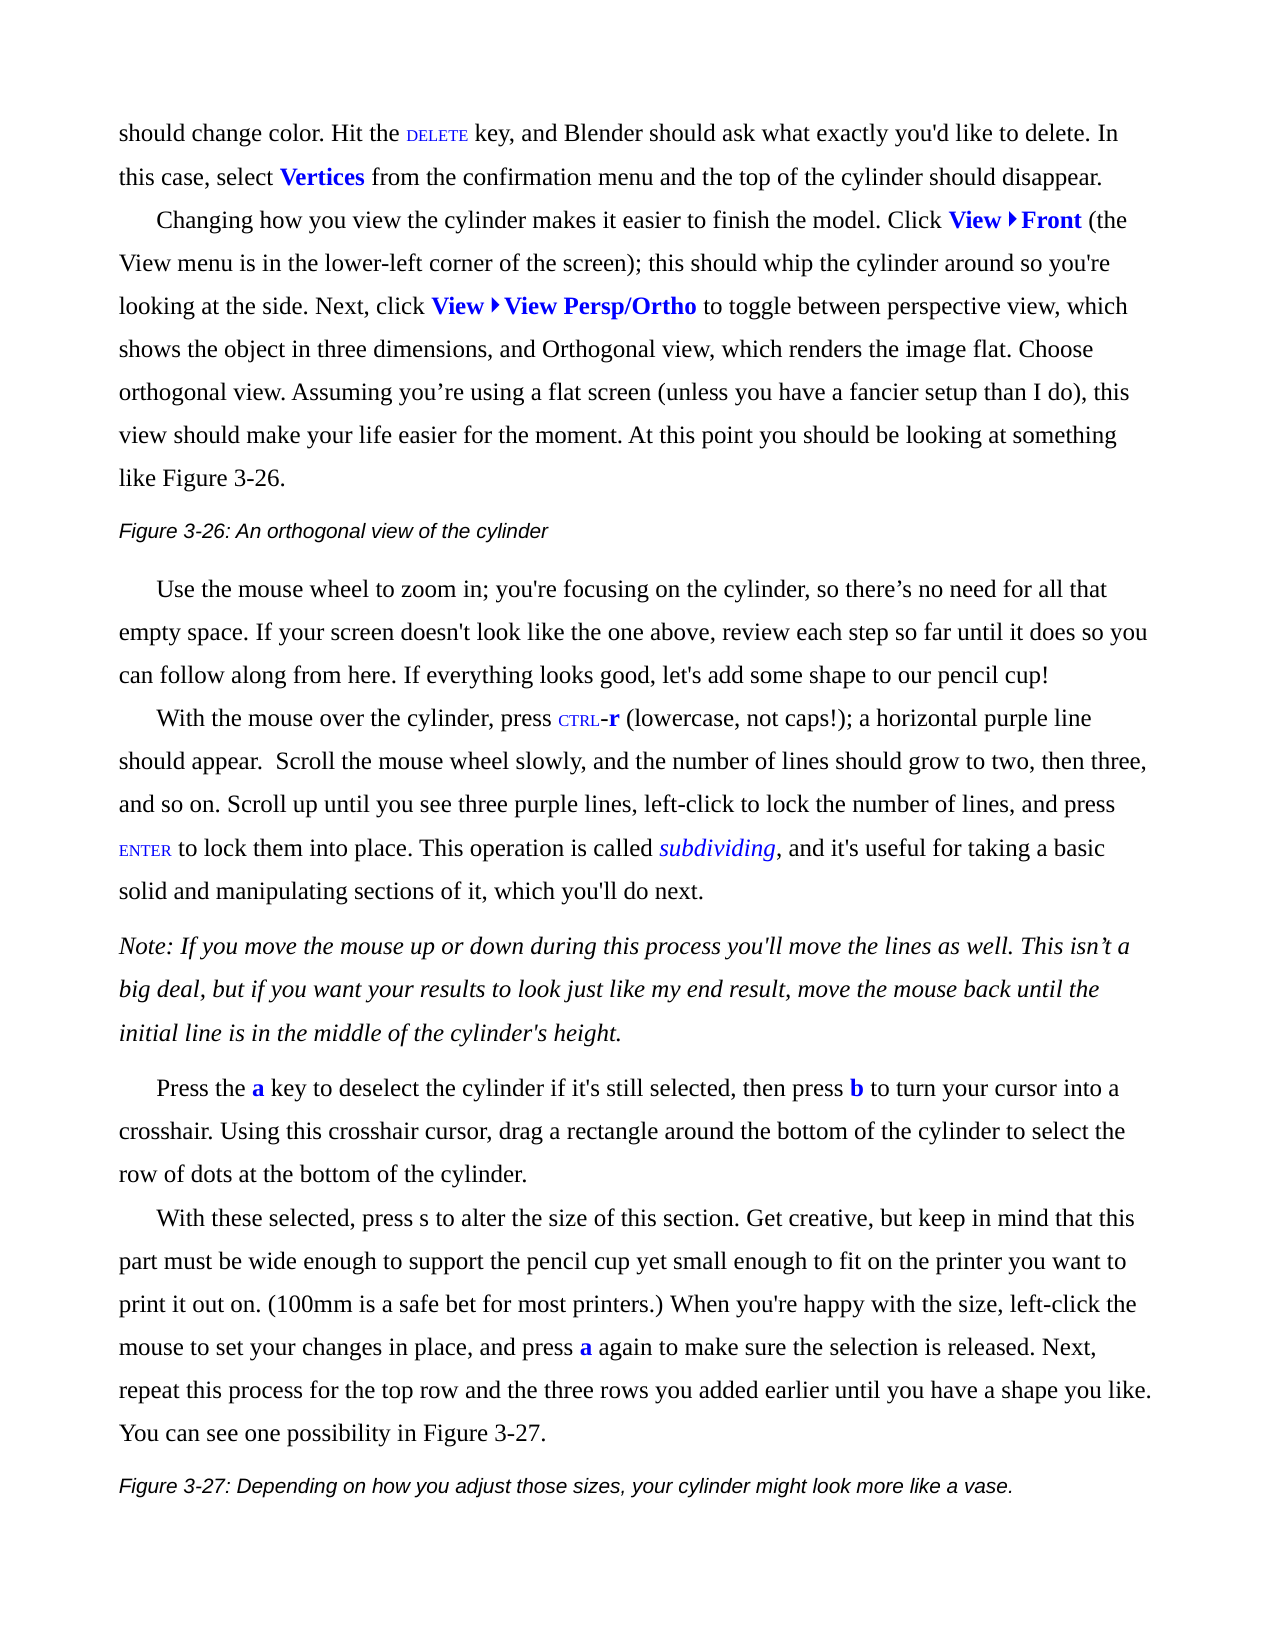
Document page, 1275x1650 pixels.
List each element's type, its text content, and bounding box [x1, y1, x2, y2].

text Changing how you view the cylinder makes it easier to finish the model. Click View4Front (the View menu is in the lower-left corner of the screen); this should whip the cylinder around so you're looking at the side. Next, click View4View Persp/Ortho to toggle between perspective view, which shows the object in three dimensions, and Orthogonal view, which renders the image flat. Choose orthogonal view. Assuming you’re using a flat screen (unless you have a fancier setup than I do), this view should make your life easier for the moment. At this point you should be looking at something like Figure 3-26. [118, 205, 1156, 492]
text Use the mouse wheel to zoom in; you're focusing on the cylinder, so there’s no need for all that empty space. If your screen doesn't look like the one above, review each step so far until it does so you can follow along from here. If everything looks good, let's add some shape to our pencil cup! [118, 574, 1156, 689]
text Figure 3-26: An orthogonal view of the cylinder [118, 519, 1156, 543]
text Figure 3-27: Depending on how you adjust those sizes, your cylinder might look more like a vase. [118, 1474, 1156, 1498]
text With these selected, press s to alter the size of this section. Get creative, but keep in mind that this part must be wide enough to support the pencil cup yet small enough to fit on the printer you want to print it out on. (100mm is a safe bet for most printers.) When you're happy with the size, left-click the mouse to set your changes in place, and press a again to make sure the selection is released. Next, repeat this process for the top row and the three rows you added earlier until you have a shape you like. You can see one possibility in Figure 3-27. [118, 1203, 1156, 1447]
text Press the a key to deselect the cylinder if it's still selected, then press b to turn your cursor into a crosshair. Using this crosshair cursor, drag a rectangle around the bottom of the cylinder to select the row of dots at the bottom of the cylinder. [118, 1073, 1156, 1188]
text Note: If you move the mouse up or down during this process you'll move the lines as well. This isn’t a big deal, but if you want your results to look just like my end result, move the mouse back until the initial line is in the middle of the cylinder's height. [118, 931, 1156, 1046]
text With the mouse over the cylinder, press ctrl-r (lowercase, not caps!); a horizontal purple line should appear. Scroll the mouse wheel slowly, and the number of lines should grow to two, then three, and so on. Scroll up until you see three purple lines, left-click to lock the number of lines, and press enter to lock them into place. This operation is called subdividing, and it's useful for taking a basic solid and manipulating sections of it, which you'll do next. [118, 703, 1156, 904]
text should change color. Hit the delete key, and Blender should ask what exactly you'd like to delete. In this case, select Vertices from the confirmation menu and the top of the cylinder should disappear. [118, 118, 1156, 190]
